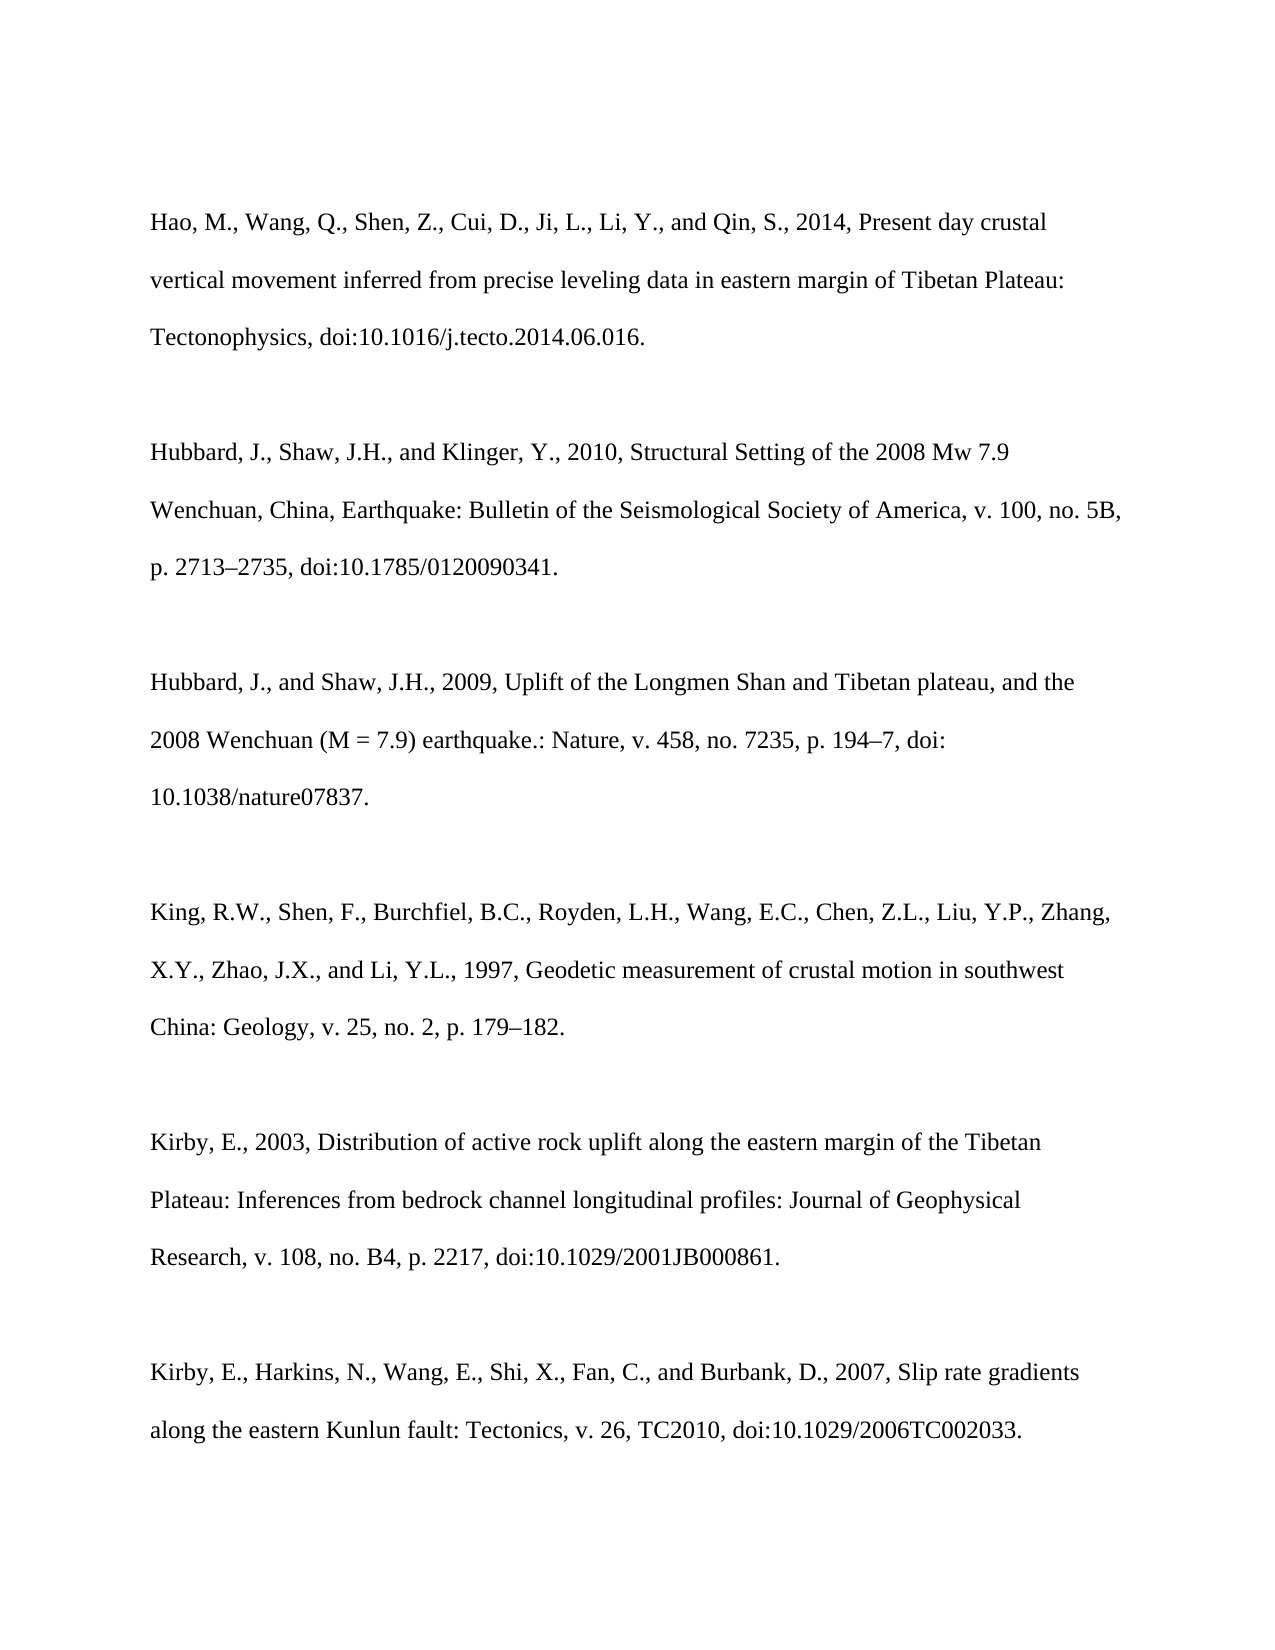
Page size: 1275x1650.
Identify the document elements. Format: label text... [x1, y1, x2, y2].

text Kirby, E., 2003, Distribution of active rock uplift along the eastern margin of the Tibetan Plateau: Inferences from bedrock channel longitudinal profiles: Journal of Geophysical Research, v. 108, no. B4, p. 2217, doi:10.1029/2001JB000861. [150, 1127, 1125, 1271]
text King, R.W., Shen, F., Burchfiel, B.C., Royden, L.H., Wang, E.C., Chen, Z.L., Liu, Y.P., Zhang, X.Y., Zhao, J.X., and Li, Y.L., 1997, Geodetic measurement of crustal motion in southwest China: Geology, v. 25, no. 2, p. 179–182. [150, 897, 1125, 1041]
text Hubbard, J., and Shaw, J.H., 2009, Uplift of the Longmen Shan and Tibetan plateau, and the 2008 Wenchuan (M = 7.9) earthquake.: Nature, v. 458, no. 7235, p. 194–7, doi: 10.1038/nature07837. [150, 667, 1125, 811]
text Hao, M., Wang, Q., Shen, Z., Cui, D., Ji, L., Li, Y., and Qin, S., 2014, Present day crustal vertical movement inferred from precise leveling data in eastern margin of Tibetan Plateau: Tectonophysics, doi:10.1016/j.tecto.2014.06.016. [150, 207, 1125, 351]
text Hubbard, J., Shaw, J.H., and Klinger, Y., 2010, Structural Setting of the 2008 Mw 7.9 Wenchuan, China, Earthquake: Bulletin of the Seismological Society of America, v. 100, no. 5B, p. 2713–2735, doi:10.1785/0120090341. [150, 437, 1125, 581]
text Kirby, E., Harkins, N., Wang, E., Shi, X., Fan, C., and Burbank, D., 2007, Slip rate gradients along the eastern Kunlun fault: Tectonics, v. 26, TC2010, doi:10.1029/2006TC002033. [150, 1357, 1125, 1444]
